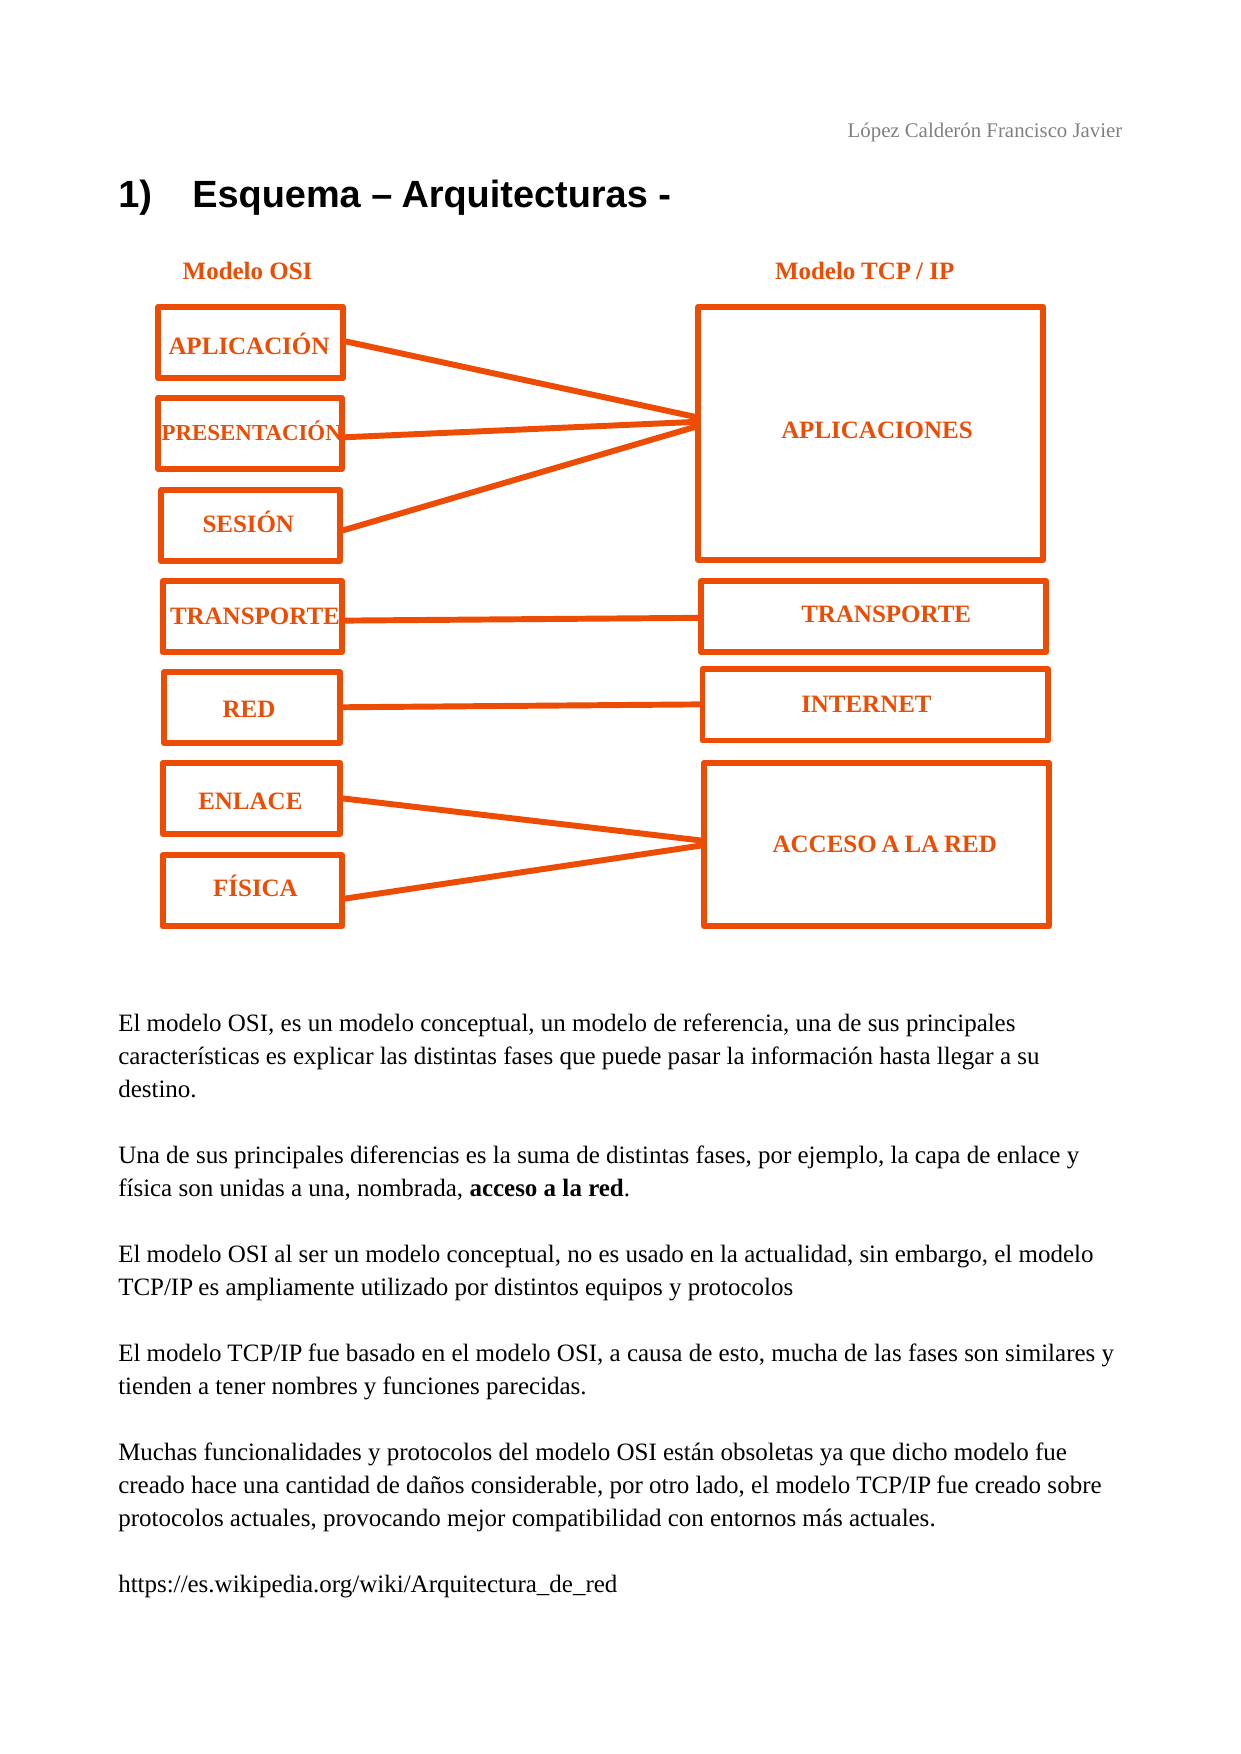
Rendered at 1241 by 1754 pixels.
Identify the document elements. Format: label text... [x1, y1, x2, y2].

text El modelo OSI, es un modelo conceptual, un modelo de referencia, una de sus principales características es explicar las distintas fases que puede pasar la información hasta llegar a su destino. [118, 1008, 1122, 1103]
text https://es.wikipedia.org/wiki/Arquitectura_de_red [118, 1569, 1122, 1598]
text El modelo OSI al ser un modelo conceptual, no es usado en la actualidad, sin embargo, el modelo TCP/IP es ampliamente utilizado por distintos equipos y protocolos [118, 1239, 1122, 1301]
subtitle Esquema – Arquitecturas - [118, 172, 1122, 215]
text Muchas funcionalidades y protocolos del modelo OSI están obsoletas ya que dicho modelo fue creado hace una cantidad de daños considerable, por otro lado, el modelo TCP/IP fue creado sobre protocolos actuales, provocando mejor compatibilidad con entornos más actuales. [118, 1437, 1122, 1532]
text Una de sus principales diferencias es la suma de distintas fases, por ejemplo, la capa de enlace y física son unidas a una, nombrada, acceso a la red. [118, 1140, 1122, 1202]
text El modelo TCP/IP fue basado en el modelo OSI, a causa de esto, mucha de las fases son similares y tienden a tener nombres y funciones parecidas. [118, 1338, 1122, 1400]
